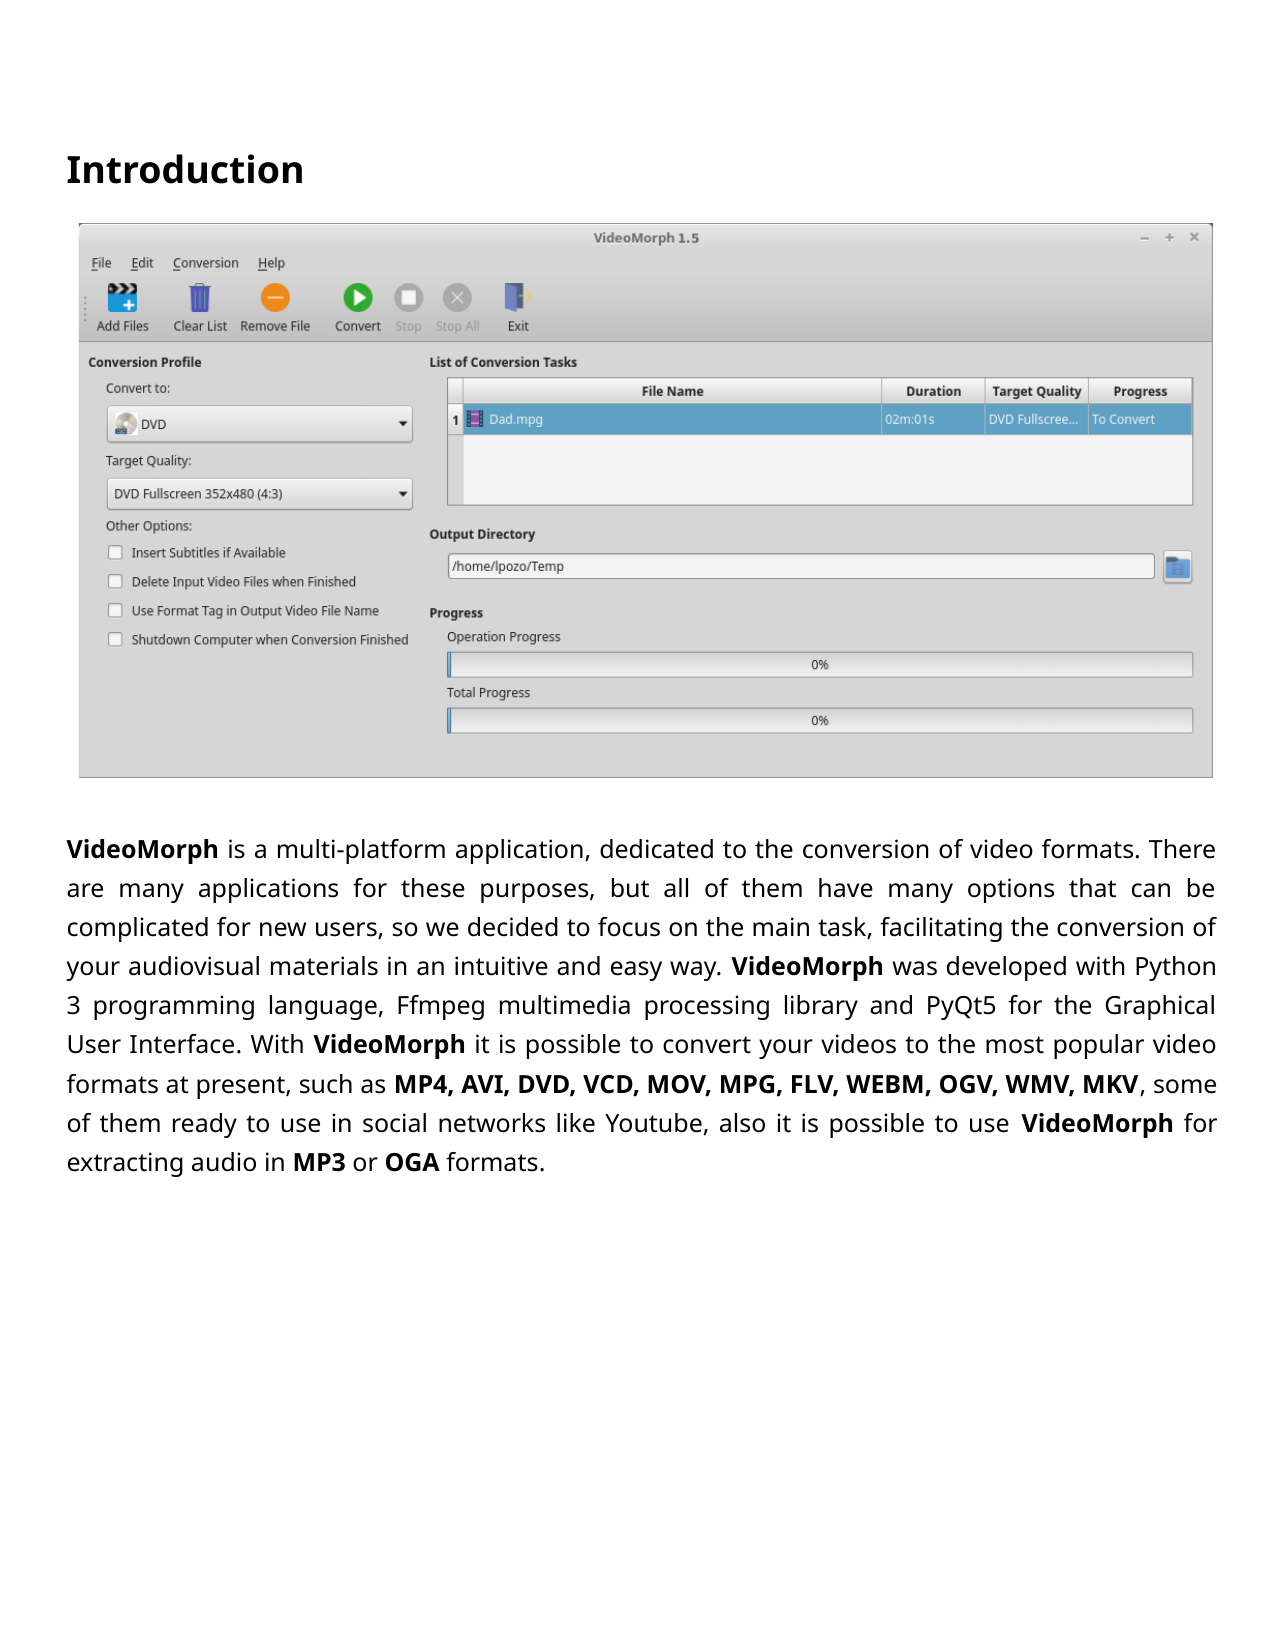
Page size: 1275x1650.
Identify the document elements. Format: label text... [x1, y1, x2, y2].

subtitle Introduction [66, 143, 1217, 194]
text VideoMorph is a multi-platform application, dedicated to the conversion of video formats. There are many applications for these purposes, but all of them have many options that can be complicated for new users, so we decided to focus on the main task, facilitating the conversion of your audiovisual materials in an intuitive and easy way. VideoMorph was developed with Python 3 programming language, Ffmpeg multimedia processing library and PyQt5 for the Graphical User Interface. With VideoMorph it is possible to convert your videos to the most popular video formats at present, such as MP4, AVI, DVD, VCD, MOV, MPG, FLV, WEBM, OGV, WMV, MKV, some of them ready to use in social networks like Youtube, also it is possible to use VideoMorph for extracting audio in MP3 or OGA formats. [66, 831, 1217, 1179]
picture [78, 223, 1213, 778]
